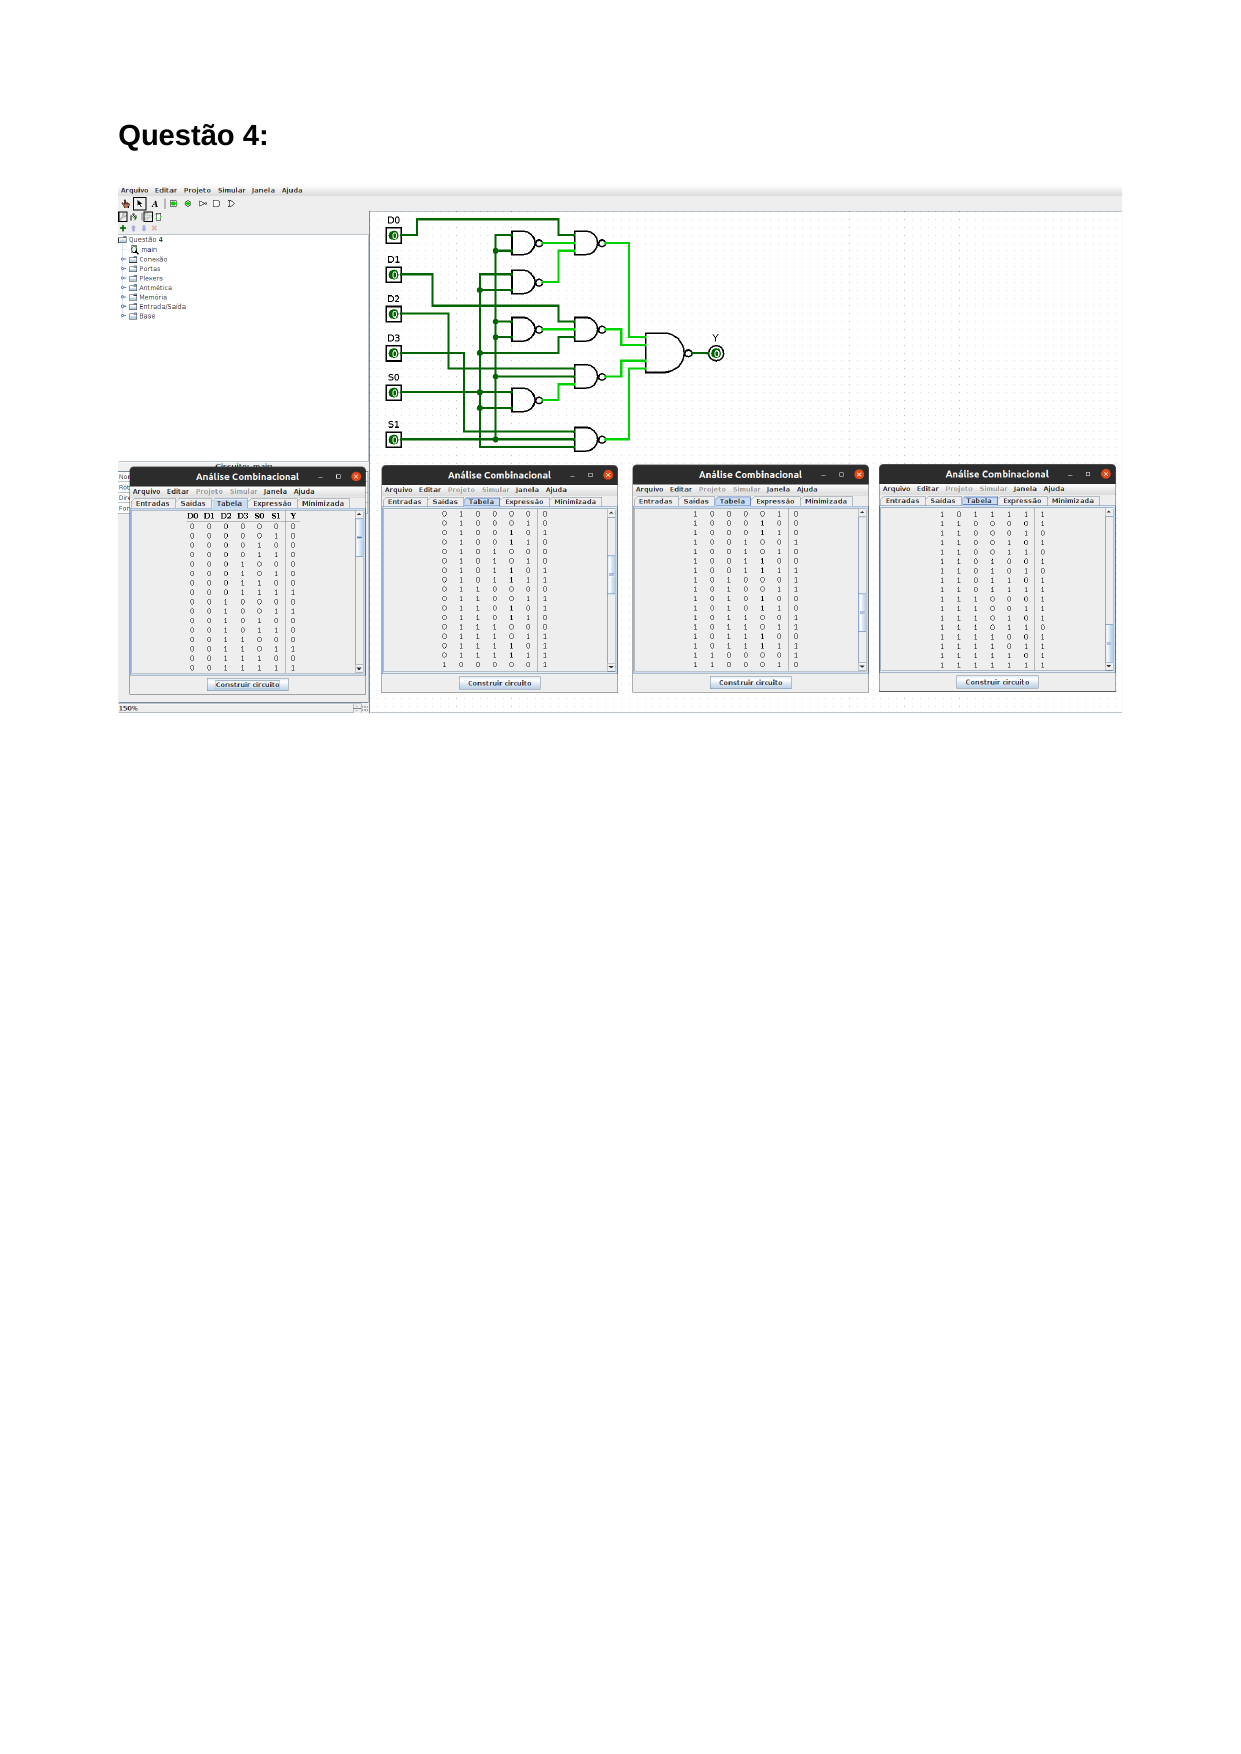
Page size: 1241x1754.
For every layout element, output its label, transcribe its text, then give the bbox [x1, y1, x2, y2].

text Questão 4: [118, 118, 1122, 152]
picture [118, 185, 1123, 713]
